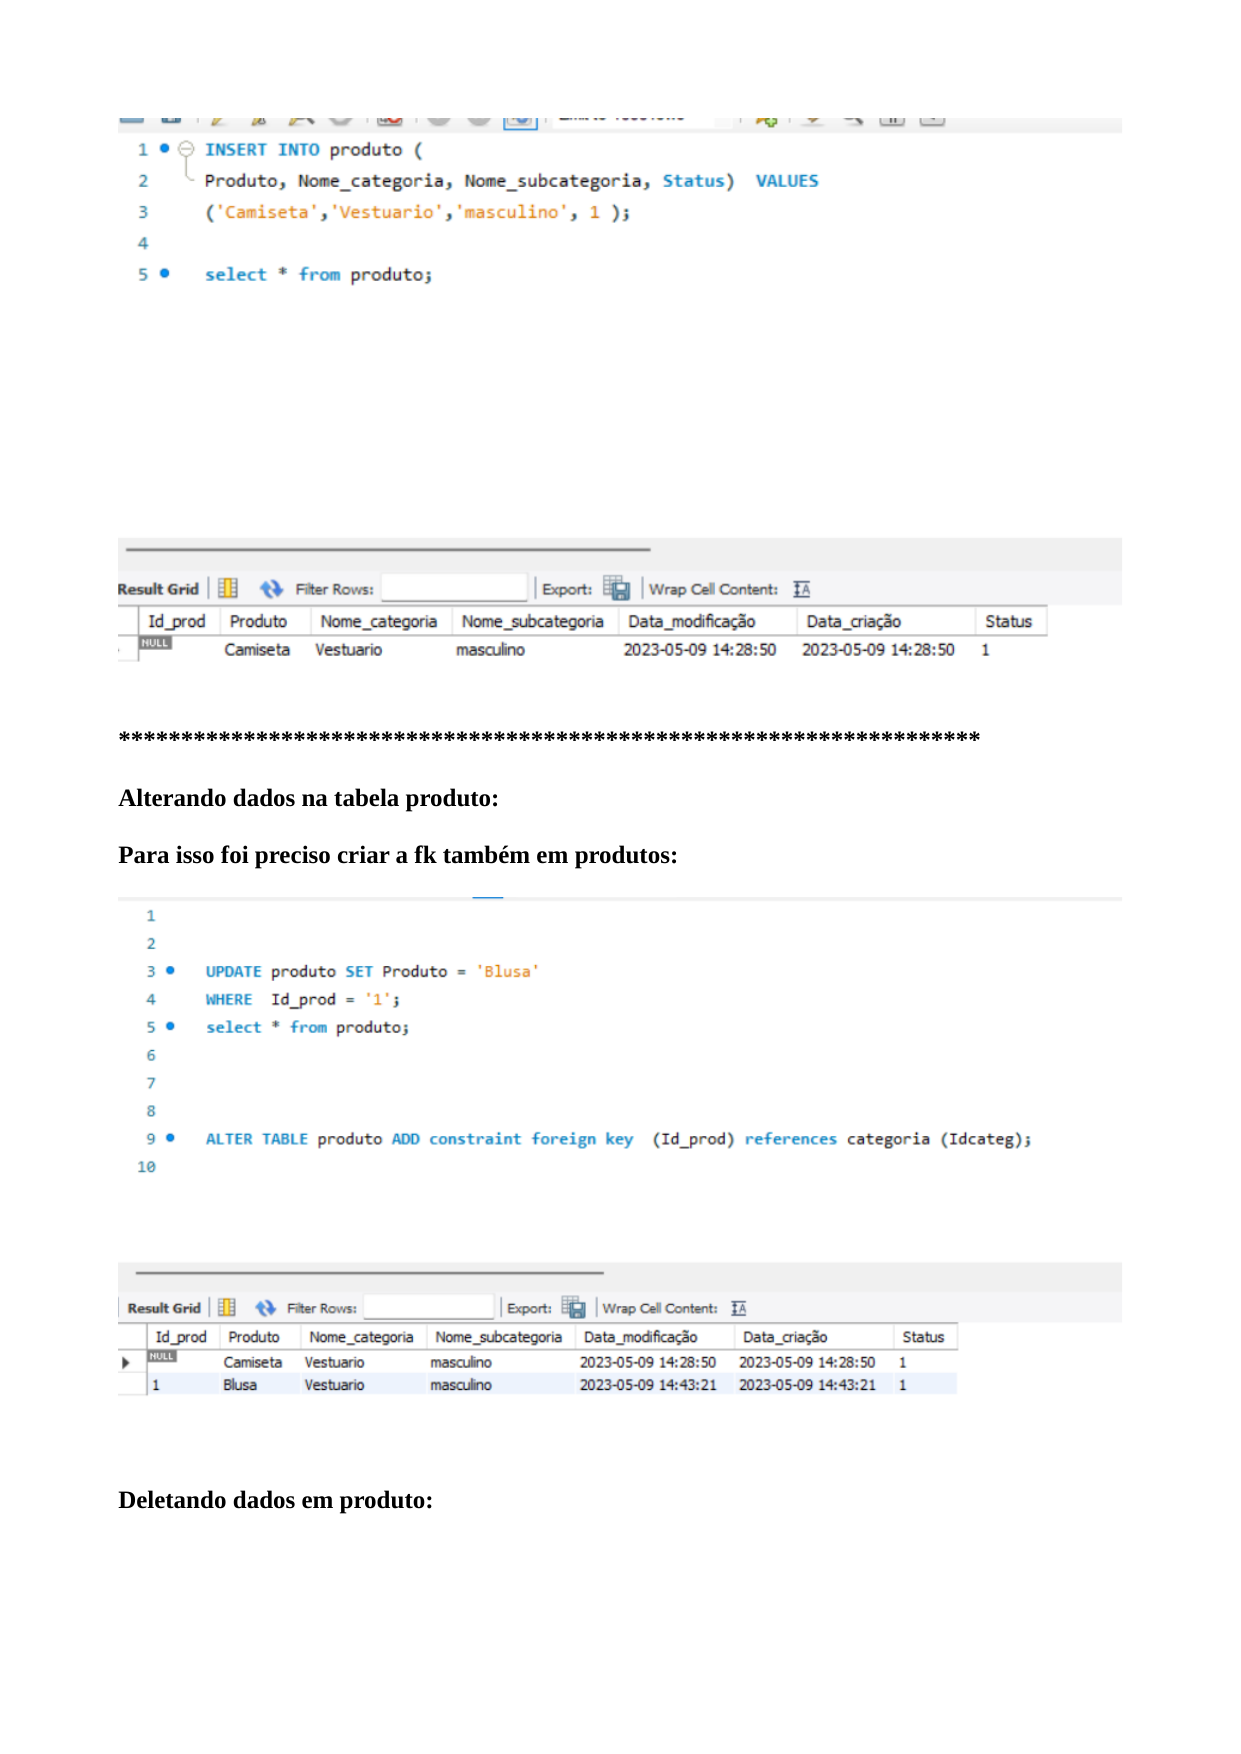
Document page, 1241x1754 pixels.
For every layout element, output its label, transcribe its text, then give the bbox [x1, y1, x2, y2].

picture [118, 118, 1123, 726]
text Para isso foi preciso criar a fk também em produtos: [118, 840, 1122, 869]
picture [118, 897, 1123, 1457]
text Deletando dados em produto: [118, 1485, 1122, 1514]
text ********************************************************************* [118, 726, 1122, 754]
text Alterando dados na tabela produto: [118, 783, 1122, 811]
